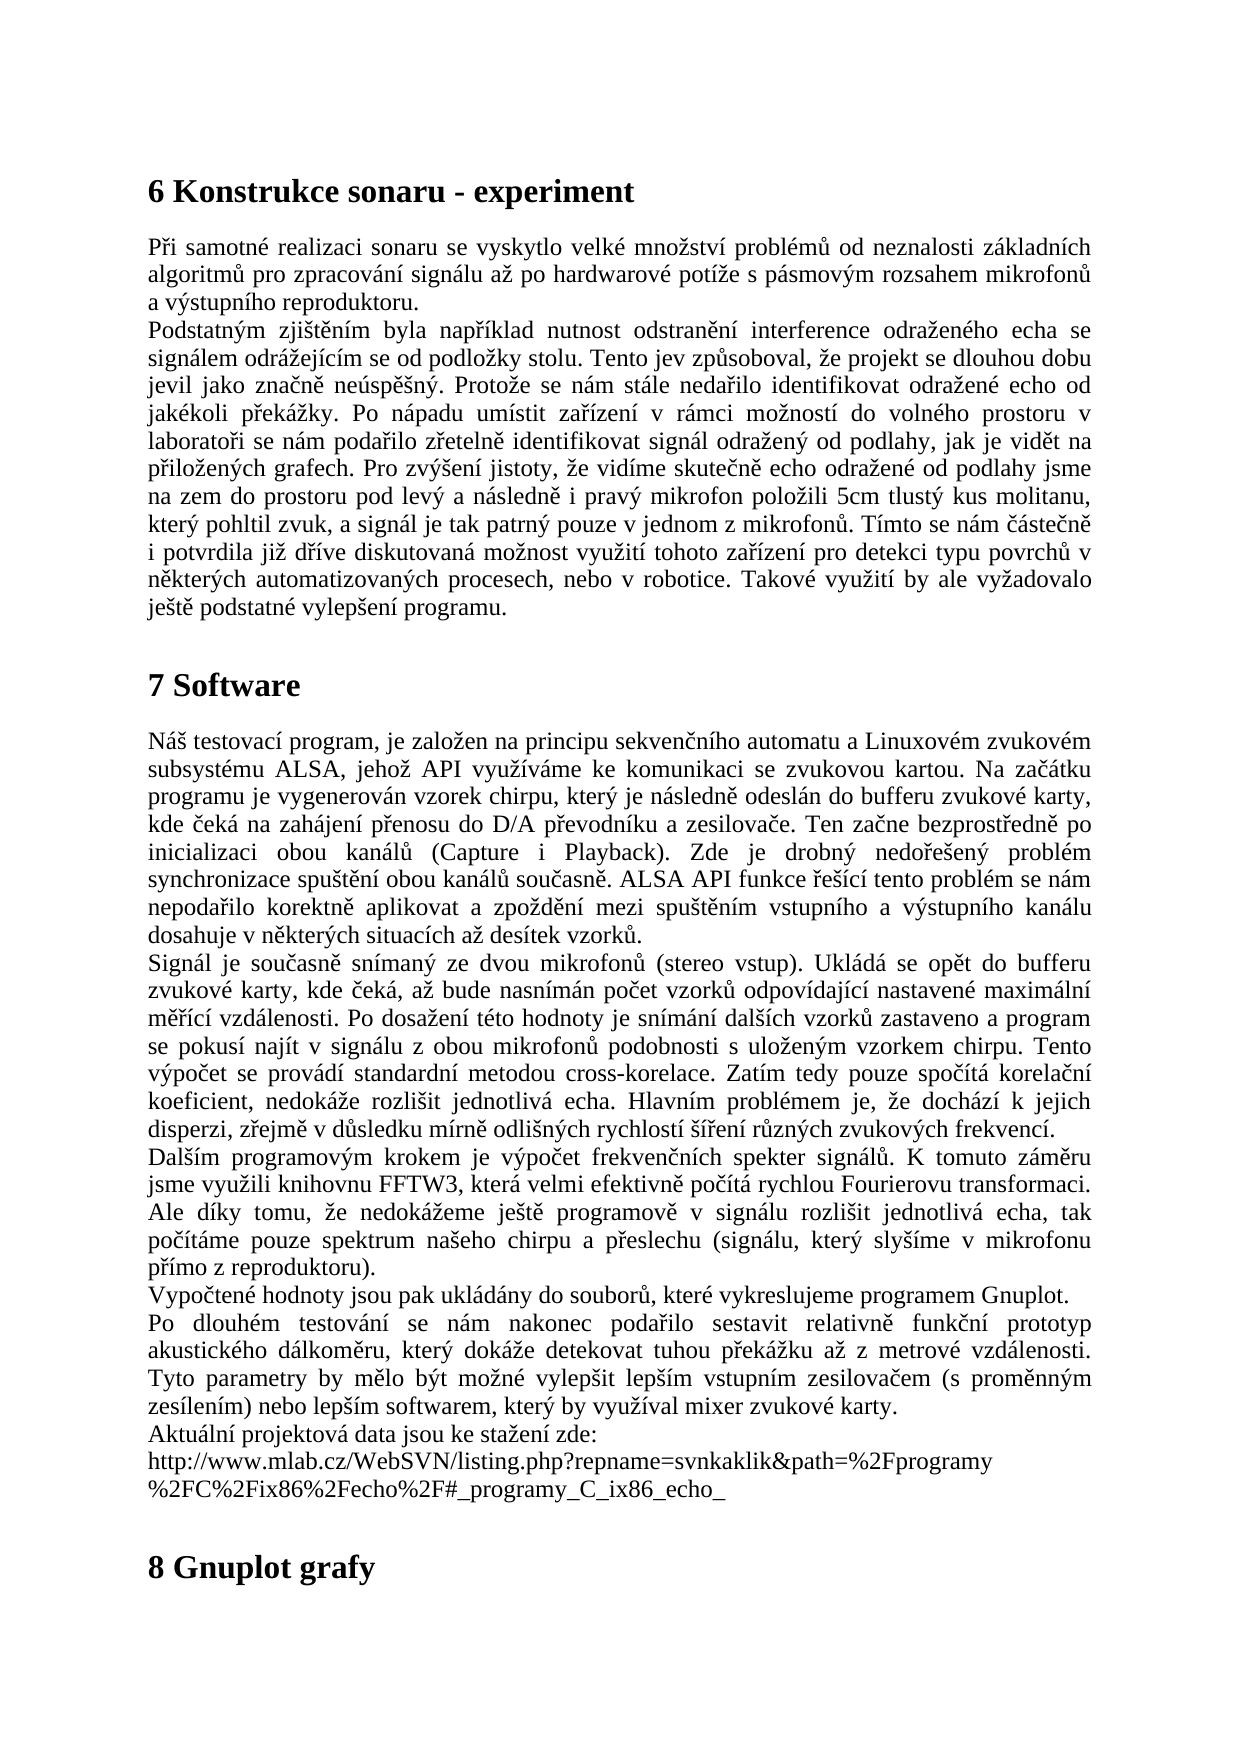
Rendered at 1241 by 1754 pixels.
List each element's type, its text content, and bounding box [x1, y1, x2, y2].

text %2FC%2Fix86%2Fecho%2F#_programy_C_ix86_echo_ [148, 1475, 1092, 1503]
text Náš testovací program, je založen na principu sekvenčního automatu a Linuxovém zvukovém subsystému ALSA, jehož API využíváme ke komunikaci se zvukovou kartou. Na začátku programu je vygenerován vzorek chirpu, který je následně odeslán do bufferu zvukové karty, kde čeká na zahájení přenosu do D/A převodníku a zesilovače. Ten začne bezprostředně po inicializaci obou kanálů (Capture i Playback). Zde je drobný nedořešený problém synchronizace spuštění obou kanálů současně. ALSA API funkce řešící tento problém se nám nepodařilo korektně aplikovat a zpoždění mezi spuštěním vstupního a výstupního kanálu dosahuje v některých situacích až desítek vzorků. [148, 727, 1092, 949]
text Aktuální projektová data jsou ke stažení zde: [148, 1420, 1092, 1447]
text Po dlouhém testování se nám nakonec podařilo sestavit relativně funkční prototyp akustického dálkoměru, který dokáže detekovat tuhou překážku až z metrové vzdálenosti. Tyto parametry by mělo být možné vylepšit lepším vstupním zesilovačem (s proměnným zesílením) nebo lepším softwarem, který by využíval mixer zvukové karty. [148, 1309, 1092, 1420]
text Signál je současně snímaný ze dvou mikrofonů (stereo vstup). Ukládá se opět do bufferu zvukové karty, kde čeká, až bude nasnímán počet vzorků odpovídající nastavené maximální měřící vzdálenosti. Po dosažení této hodnoty je snímání dalších vzorků zastaveno a program se pokusí najít v signálu z obou mikrofonů podobnosti s uloženým vzorkem chirpu. Tento výpočet se provádí standardní metodou cross-korelace. Zatím tedy pouze spočítá korelační koeficient, nedokáže rozlišit jednotlivá echa. Hlavním problémem je, že dochází k jejich disperzi, zřejmě v důsledku mírně odlišných rychlostí šíření různých zvukových frekvencí. [148, 949, 1092, 1143]
text 6 Konstrukce sonaru - experiment [148, 173, 1092, 210]
text Vypočtené hodnoty jsou pak ukládány do souborů, které vykreslujeme programem Gnuplot. [148, 1281, 1092, 1309]
text Při samotné realizaci sonaru se vyskytlo velké množství problémů od neznalosti základních algoritmů pro zpracování signálu až po hardwarové potíže s pásmovým rozsahem mikrofonů a výstupního reproduktoru. [148, 233, 1092, 316]
text 7 Software [148, 667, 1092, 704]
text Dalším programovým krokem je výpočet frekvenčních spekter signálů. K tomuto záměru jsme využili knihovnu FFTW3, která velmi efektivně počítá rychlou Fourierovu transformaci. Ale díky tomu, že nedokážeme ještě programově v signálu rozlišit jednotlivá echa, tak počítáme pouze spektrum našeho chirpu a přeslechu (signálu, který slyšíme v mikrofonu přímo z reproduktoru). [148, 1143, 1092, 1281]
text 8 Gnuplot grafy [148, 1549, 1092, 1586]
text Podstatným zjištěním byla například nutnost odstranění interference odraženého echa se signálem odrážejícím se od podložky stolu. Tento jev způsoboval, že projekt se dlouhou dobu jevil jako značně neúspěšný. Protože se nám stále nedařilo identifikovat odražené echo od jakékoli překážky. Po nápadu umístit zařízení v rámci možností do volného prostoru v laboratoři se nám podařilo zřetelně identifikovat signál odražený od podlahy, jak je vidět na přiložených grafech. Pro zvýšení jistoty, že vidíme skutečně echo odražené od podlahy jsme na zem do prostoru pod levý a následně i pravý mikrofon položili 5cm tlustý kus molitanu, který pohltil zvuk, a signál je tak patrný pouze v jednom z mikrofonů. Tímto se nám částečně i potvrdila již dříve diskutovaná možnost využití tohoto zařízení pro detekci typu povrchů v některých automatizovaných procesech, nebo v robotice. Takové využití by ale vyžadovalo ještě podstatné vylepšení programu. [148, 316, 1092, 621]
text http://www.mlab.cz/WebSVN/listing.php?repname=svnkaklik&path=%2Fprogramy [148, 1447, 1092, 1475]
